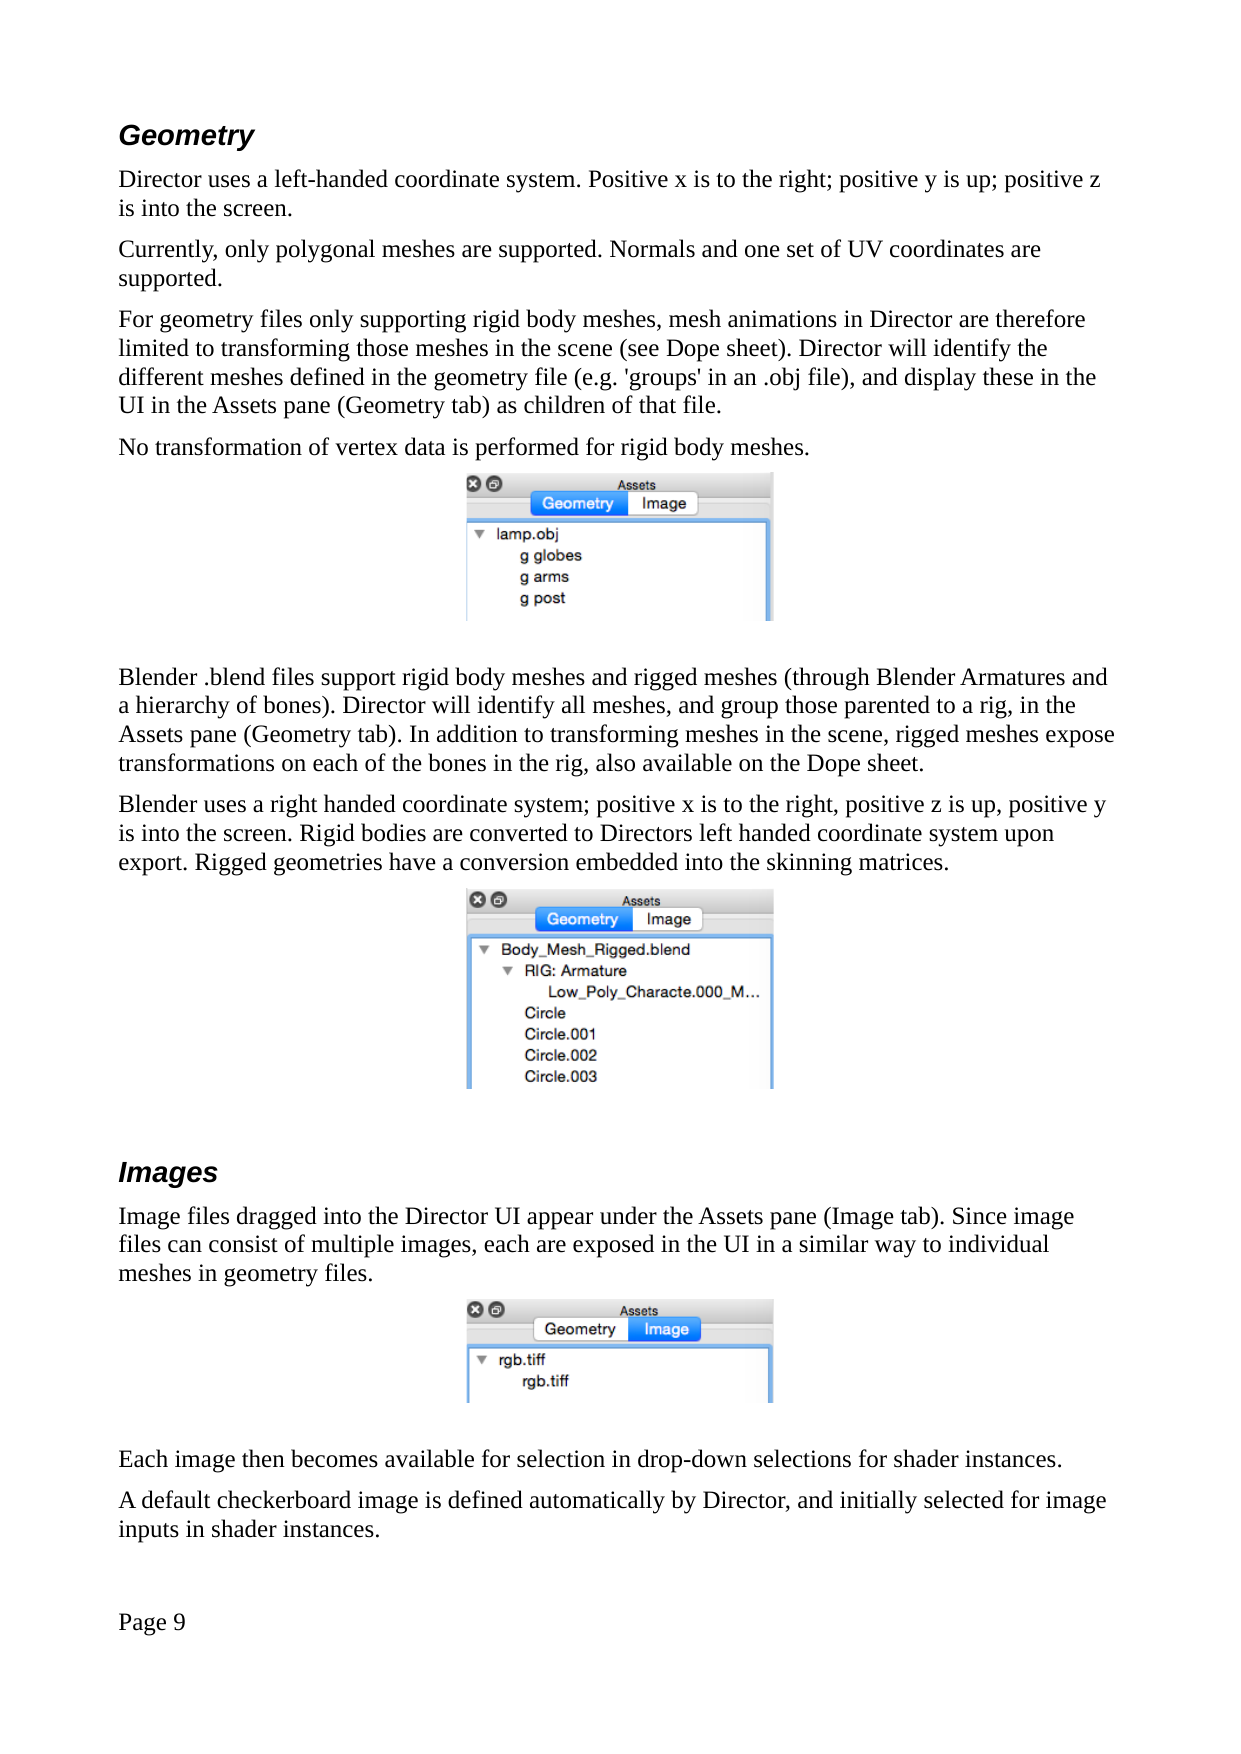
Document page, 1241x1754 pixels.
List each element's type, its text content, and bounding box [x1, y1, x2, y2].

text A default checkerboard image is defined automatically by Director, and initially selected for image inputs in shader instances. [118, 1485, 1122, 1543]
text Blender .blend files support rigid body meshes and rigged meshes (through Blender Armatures and a hierarchy of bones). Director will identify all meshes, and group those parented to a rig, in the Assets pane (Geometry tab). In addition to transforming meshes in the scene, rigged meshes expose transformations on each of the bones in the rig, also available on the Dope sheet. [118, 662, 1122, 777]
subtitle Images [118, 1155, 1122, 1188]
text Image files dragged into the Director UI appear under the Assets pane (Image tab). Since image files can consist of multiple images, each are exposed in the UI in a similar way to individual meshes in geometry files. [118, 1201, 1122, 1287]
text For geometry files only supporting rigid body meshes, mesh animations in Director are therefore limited to transforming those meshes in the scene (see Dope sheet). Director will identify the different meshes defined in the geometry file (e.g. 'groups' in an .obj file), and display these in the UI in the Assets pane (Geometry tab) as children of that file. [118, 304, 1122, 419]
text Each image then becomes available for selection in drop-down selections for shader instances. [118, 1444, 1122, 1473]
text Blender uses a right handed coordinate system; positive x is to the right, positive z is up, positive y is into the screen. Rigid bodies are converted to Directors left handed coordinate system upon export. Rigged geometries have a conversion embedded into the skinning matrices. [118, 789, 1122, 876]
subtitle Geometry [118, 118, 1122, 152]
text No transformation of vertex data is performed for rigid body meshes. [118, 432, 1122, 460]
picture [466, 472, 774, 621]
picture [466, 1299, 774, 1403]
text Director uses a left-handed coordinate system. Positive x is to the right; positive y is up; positive z is into the screen. [118, 164, 1122, 222]
picture [466, 888, 774, 1089]
text Currently, only polygonal meshes are supported. Normals and one set of UV coordinates are supported. [118, 234, 1122, 292]
